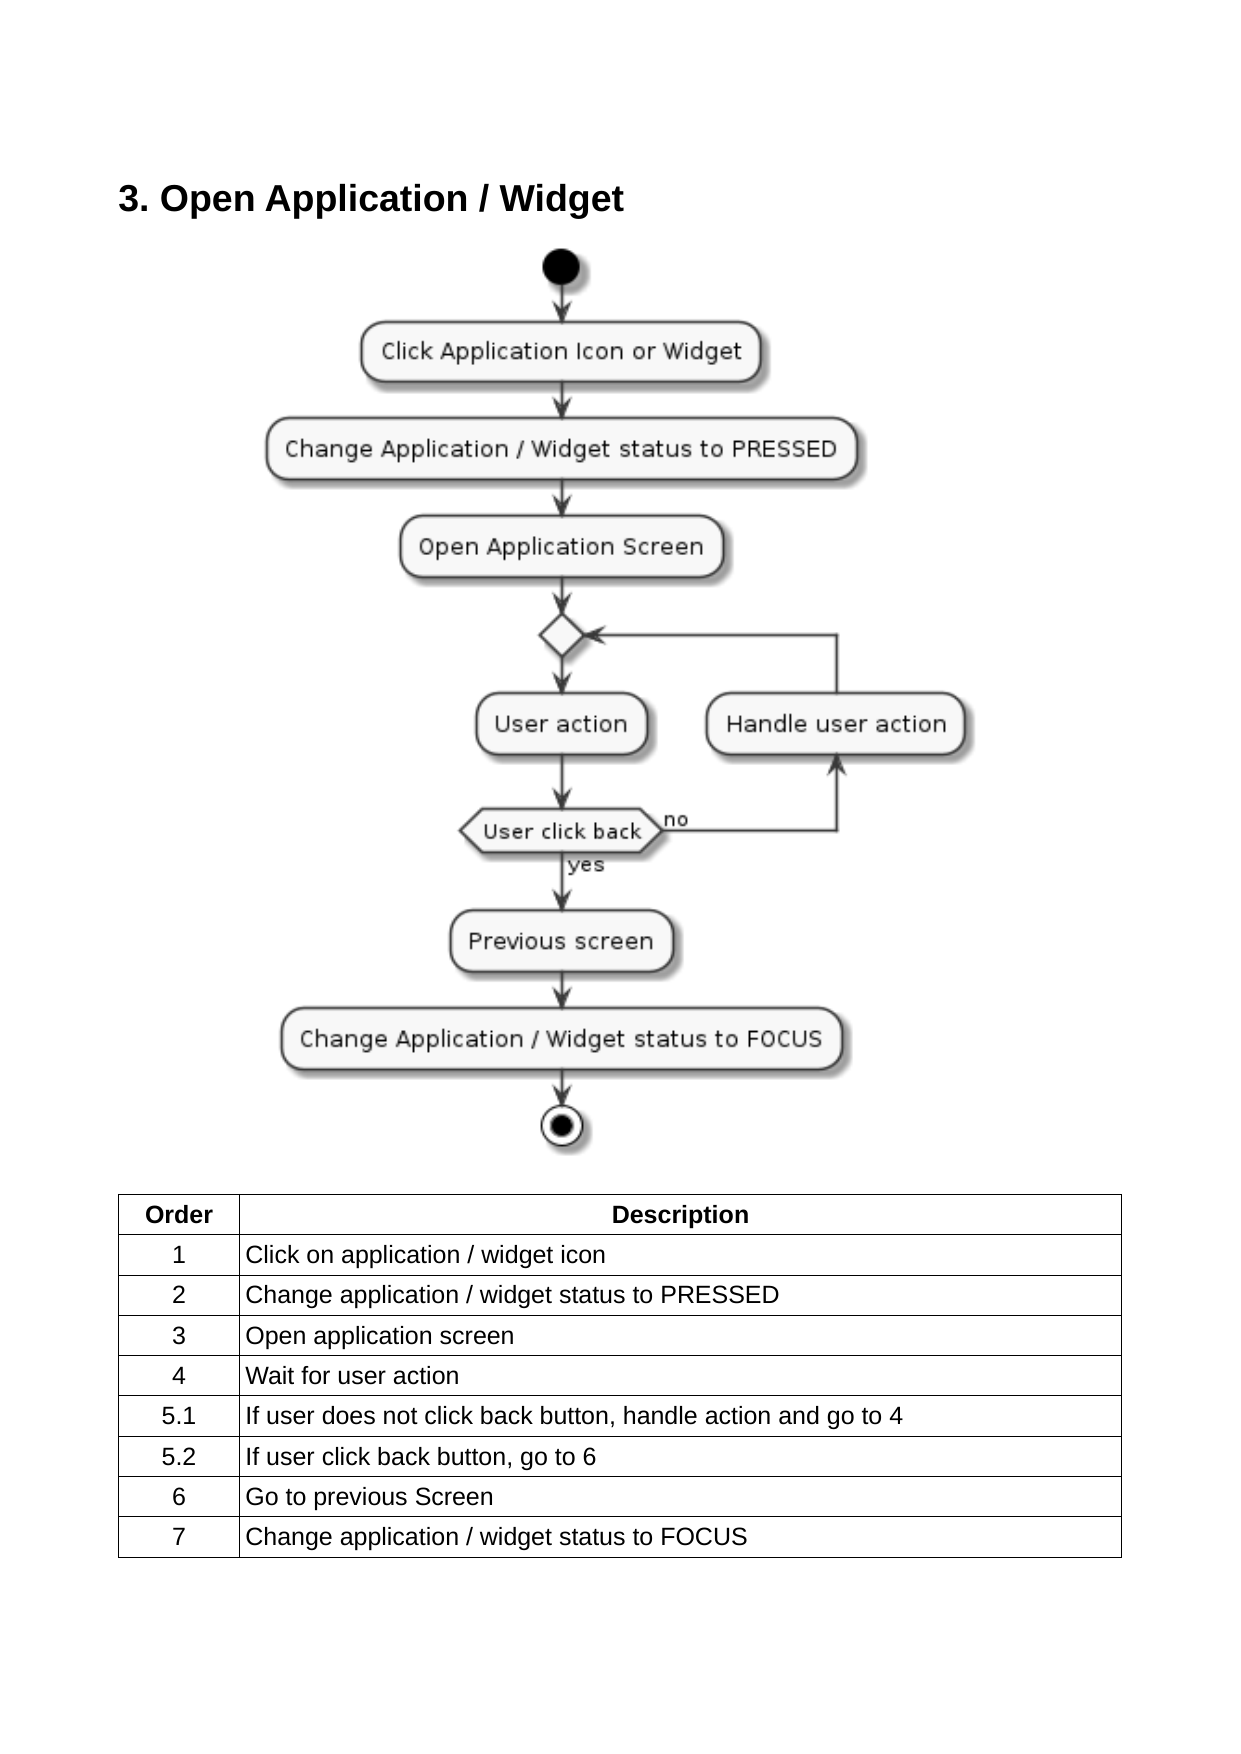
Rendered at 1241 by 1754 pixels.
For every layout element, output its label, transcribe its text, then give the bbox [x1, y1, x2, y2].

table_cell Open application screen [240, 1316, 1121, 1355]
table_cell Go to previous Screen [240, 1477, 1121, 1516]
table_cell 3 [119, 1316, 239, 1355]
table_cell 5.2 [119, 1437, 239, 1476]
table_cell 5.1 [119, 1396, 239, 1436]
table_cell 6 [119, 1477, 239, 1516]
table_header Order [119, 1195, 239, 1234]
table_cell If user does not click back button, handle action and go to 4 [240, 1396, 1121, 1436]
table_cell 2 [119, 1276, 239, 1315]
table_cell 7 [119, 1517, 239, 1557]
table_cell Change application / widget status to FOCUS [240, 1517, 1121, 1557]
table_cell 4 [119, 1356, 239, 1395]
table_cell Click on application / widget icon [240, 1235, 1121, 1274]
table_header Description [240, 1195, 1121, 1234]
table_cell 1 [119, 1235, 239, 1274]
table_cell Change application / widget status to PRESSED [240, 1276, 1121, 1315]
table_cell Wait for user action [240, 1356, 1121, 1395]
table_cell If user click back button, go to 6 [240, 1437, 1121, 1476]
picture [247, 232, 994, 1174]
subtitle 3. Open Application / Widget [118, 176, 1122, 219]
